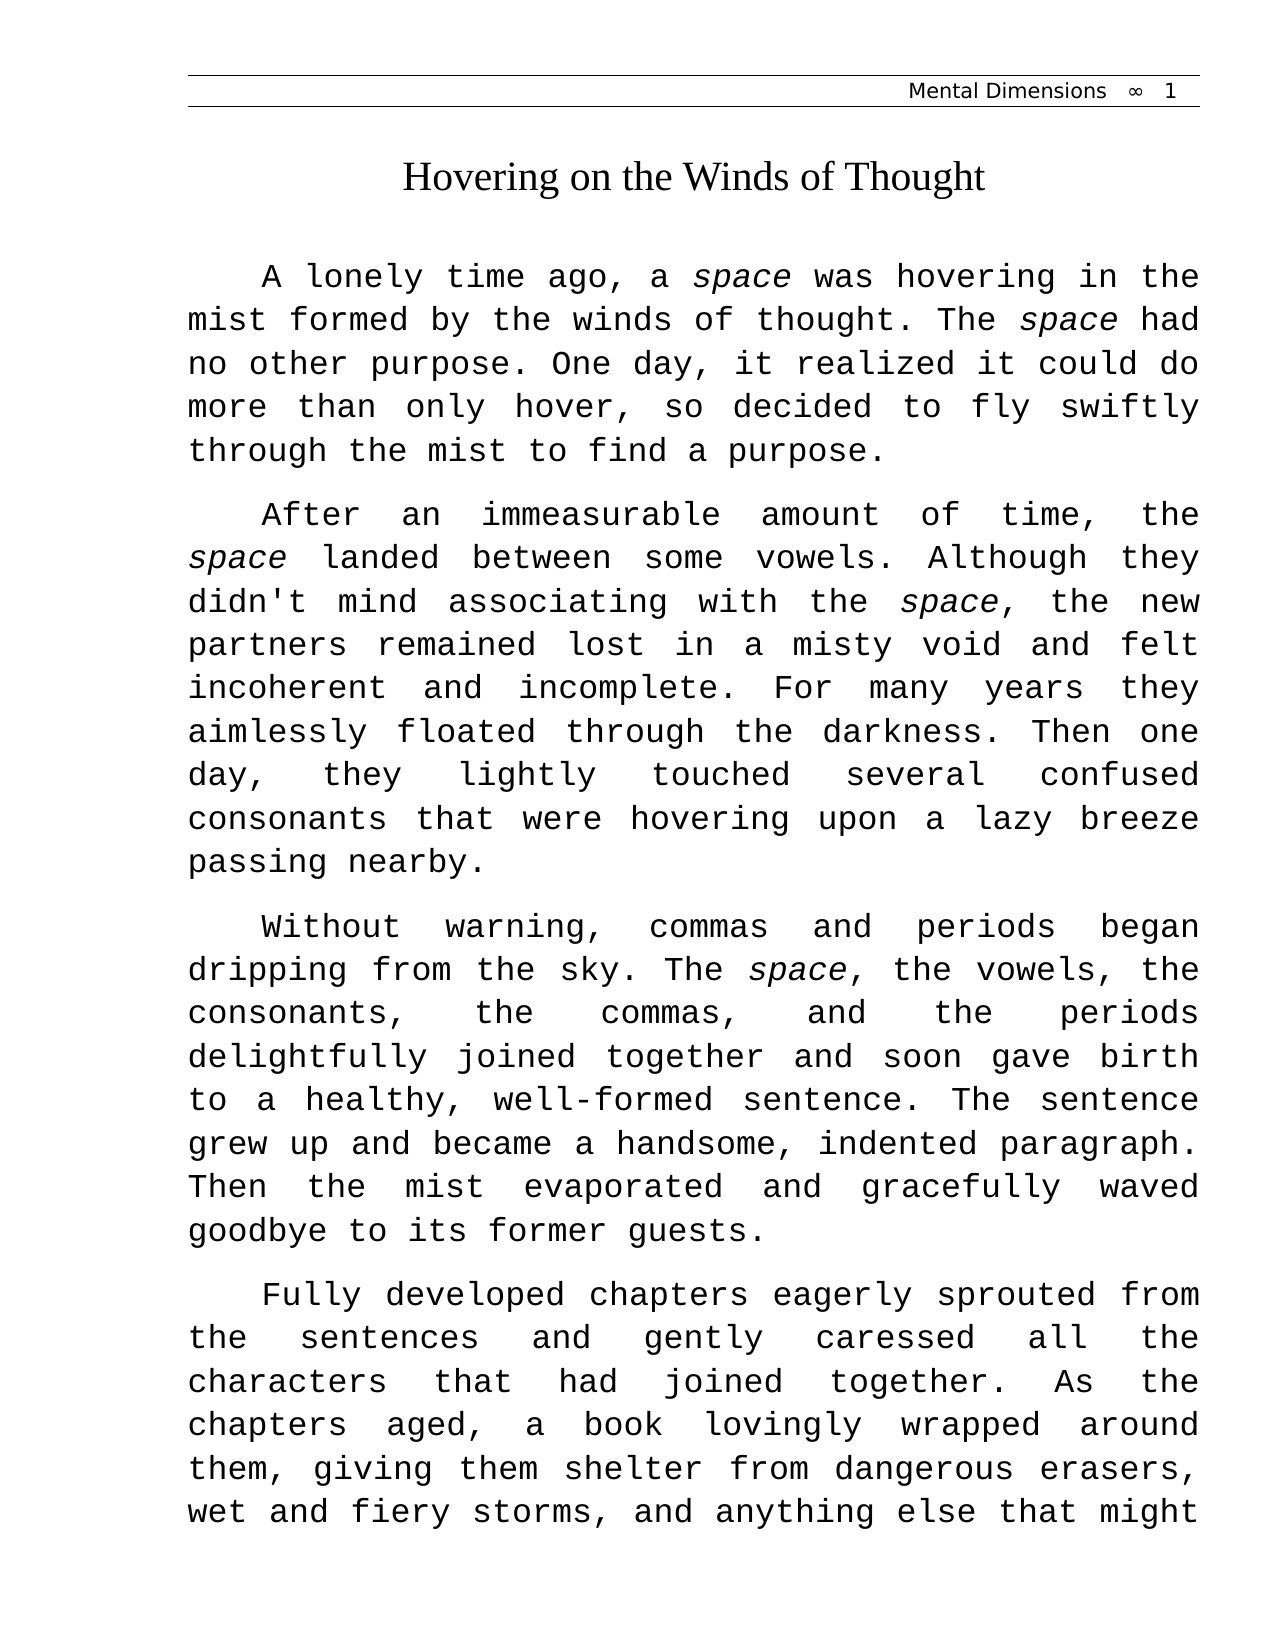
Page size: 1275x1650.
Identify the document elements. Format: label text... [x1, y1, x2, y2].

text Without warning, commas and periods began dripping from the sky. The space, the vowels, the consonants, the commas, and the periods delightfully joined together and soon gave birth to a healthy, well-formed sentence. The sentence grew up and became a handsome, indented paragraph. Then the mist evaporated and gracefully waved goodbye to its former guests. [187, 909, 1200, 1251]
title Hovering on the Winds of Thought [187, 152, 1200, 199]
text A lonely time ago, a space was hovering in the mist formed by the winds of thought. The space had no other purpose. One day, it realized it could do more than only hover, so decided to fly swiftly through the mist to find a purpose. [187, 259, 1200, 471]
text After an immeasurable amount of time, the space landed between some vowels. Although they didn't mind associating with the space, the new partners remained lost in a misty void and felt incoherent and incomplete. For many years they aimlessly floated through the darkness. Then one day, they lightly touched several confused consonants that were hovering upon a lazy breeze passing nearby. [187, 497, 1200, 883]
text Fully developed chapters eagerly sprouted from the sentences and gently caressed all the characters that had joined together. As the chapters aged, a book lovingly wrapped around them, giving them shelter from dangerous erasers, wet and fiery storms, and anything else that might [187, 1278, 1200, 1533]
